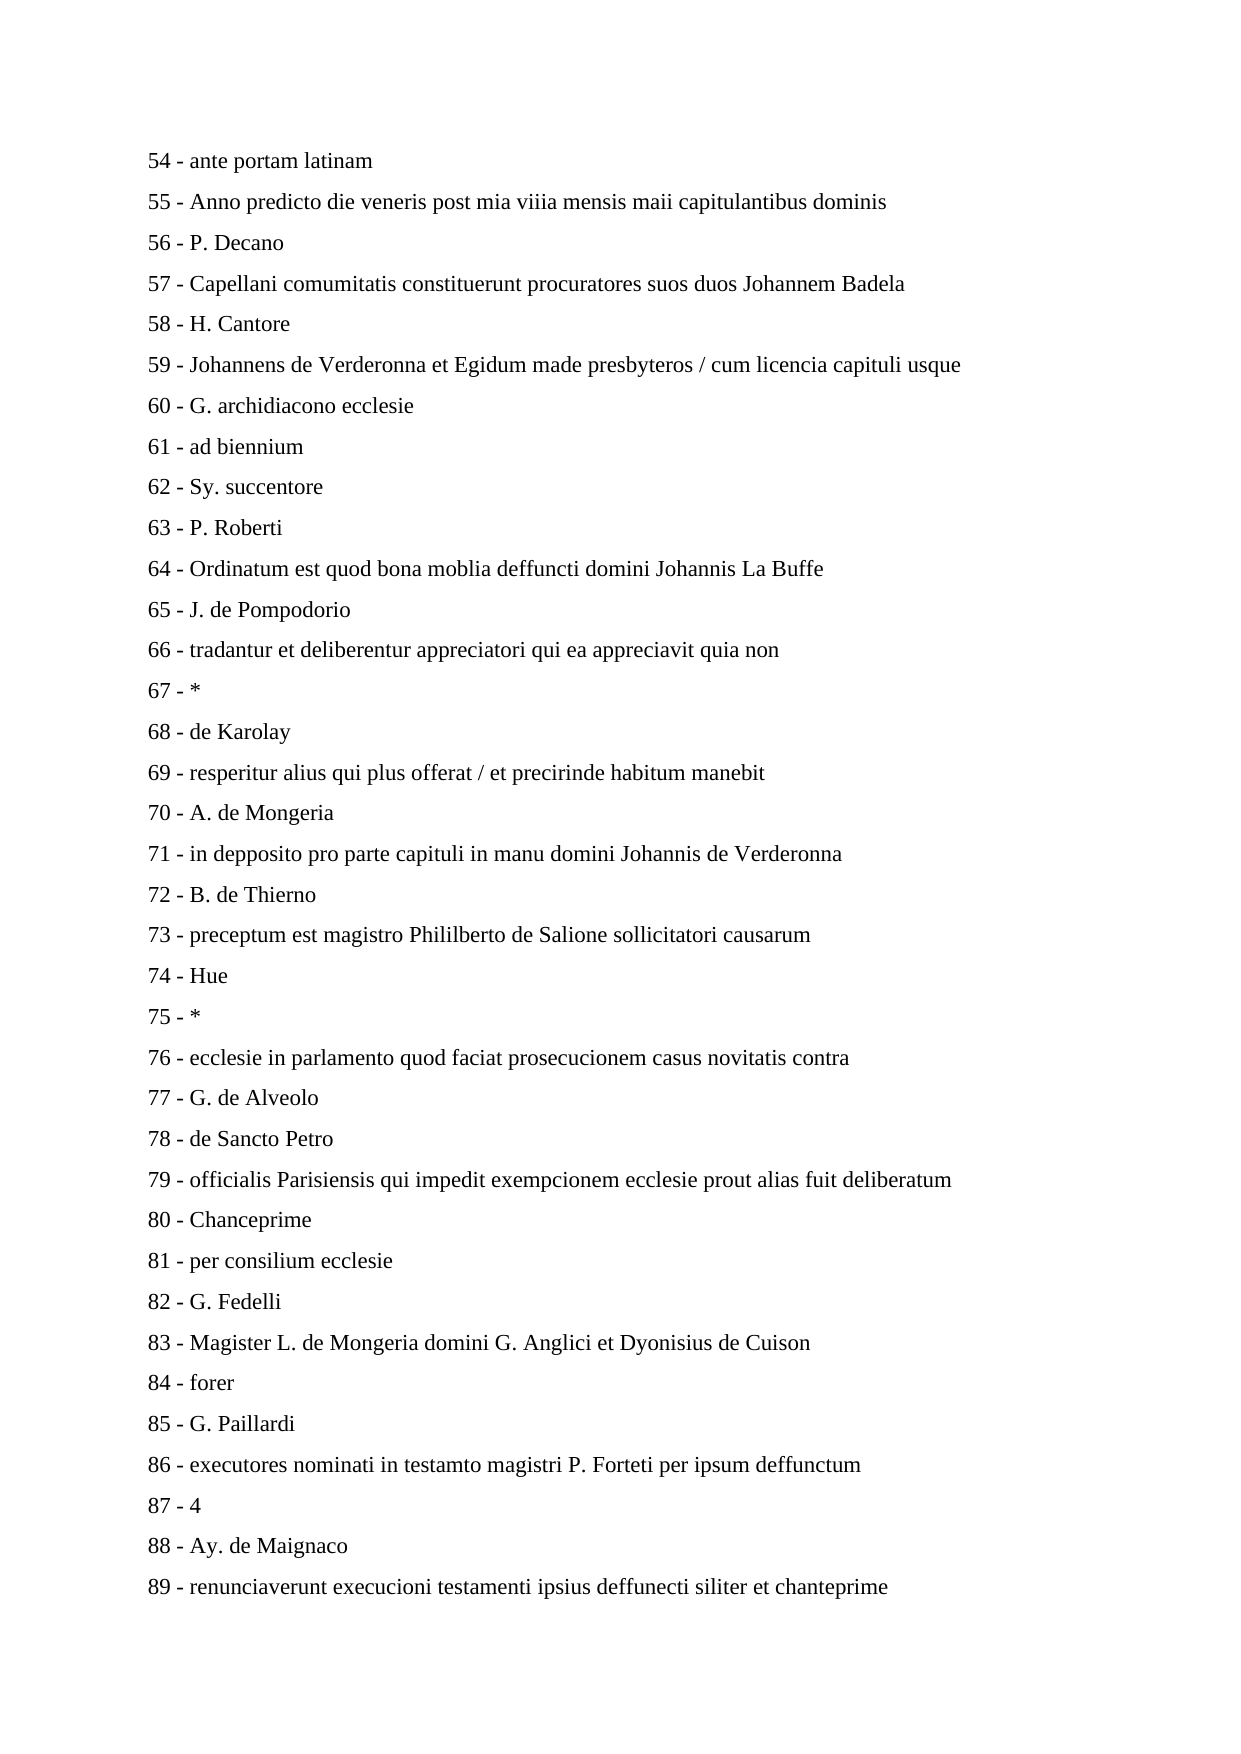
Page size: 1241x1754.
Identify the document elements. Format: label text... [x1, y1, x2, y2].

text 85 - G. Paillardi [148, 1410, 1093, 1437]
text 89 - renunciaverunt execucioni testamenti ipsius deffunecti siliter et chanteprime [148, 1573, 1093, 1599]
text 80 - Chanceprime [148, 1207, 1093, 1233]
text 60 - G. archidiacono ecclesie [148, 392, 1093, 418]
text 86 - executores nominati in testamto magistri P. Forteti per ipsum deffunctum [148, 1451, 1093, 1477]
text 56 - P. Decano [148, 229, 1093, 255]
text 57 - Capellani comumitatis constituerunt procuratores suos duos Johannem Badela [148, 270, 1093, 296]
text 68 - de Karolay [148, 718, 1093, 744]
text 81 - per consilium ecclesie [148, 1247, 1093, 1274]
text 65 - J. de Pompodorio [148, 596, 1093, 622]
text 73 - preceptum est magistro Phililberto de Salione sollicitatori causarum [148, 921, 1093, 948]
text 83 - Magister L. de Mongeria domini G. Anglici et Dyonisius de Cuison [148, 1329, 1093, 1355]
text 67 - * [148, 677, 1093, 703]
text 88 - Ay. de Maignaco [148, 1532, 1093, 1559]
text 78 - de Sancto Petro [148, 1125, 1093, 1151]
text 69 - resperitur alius qui plus offerat / et precirinde habitum manebit [148, 758, 1093, 785]
text 70 - A. de Mongeria [148, 799, 1093, 826]
text 61 - ad biennium [148, 433, 1093, 459]
text 64 - Ordinatum est quod bona moblia deffuncti domini Johannis La Buffe [148, 555, 1093, 581]
text 55 - Anno predicto die veneris post mia viiia mensis maii capitulantibus dominis [148, 188, 1093, 215]
text 74 - Hue [148, 962, 1093, 988]
text 82 - G. Fedelli [148, 1288, 1093, 1314]
text 77 - G. de Alveolo [148, 1084, 1093, 1111]
text 63 - P. Roberti [148, 514, 1093, 541]
text 84 - forer [148, 1369, 1093, 1396]
text 87 - 4 [148, 1492, 1093, 1518]
text 72 - B. de Thierno [148, 881, 1093, 907]
text 58 - H. Cantore [148, 311, 1093, 337]
text 62 - Sy. succentore [148, 473, 1093, 500]
text 54 - ante portam latinam [148, 148, 1093, 174]
text 71 - in depposito pro parte capituli in manu domini Johannis de Verderonna [148, 840, 1093, 866]
text 66 - tradantur et deliberentur appreciatori qui ea appreciavit quia non [148, 636, 1093, 663]
text 79 - officialis Parisiensis qui impedit exempcionem ecclesie prout alias fuit deliberatum [148, 1166, 1093, 1192]
text 59 - Johannens de Verderonna et Egidum made presbyteros / cum licencia capituli usque [148, 351, 1093, 378]
text 75 - * [148, 1003, 1093, 1029]
text 76 - ecclesie in parlamento quod faciat prosecucionem casus novitatis contra [148, 1044, 1093, 1070]
